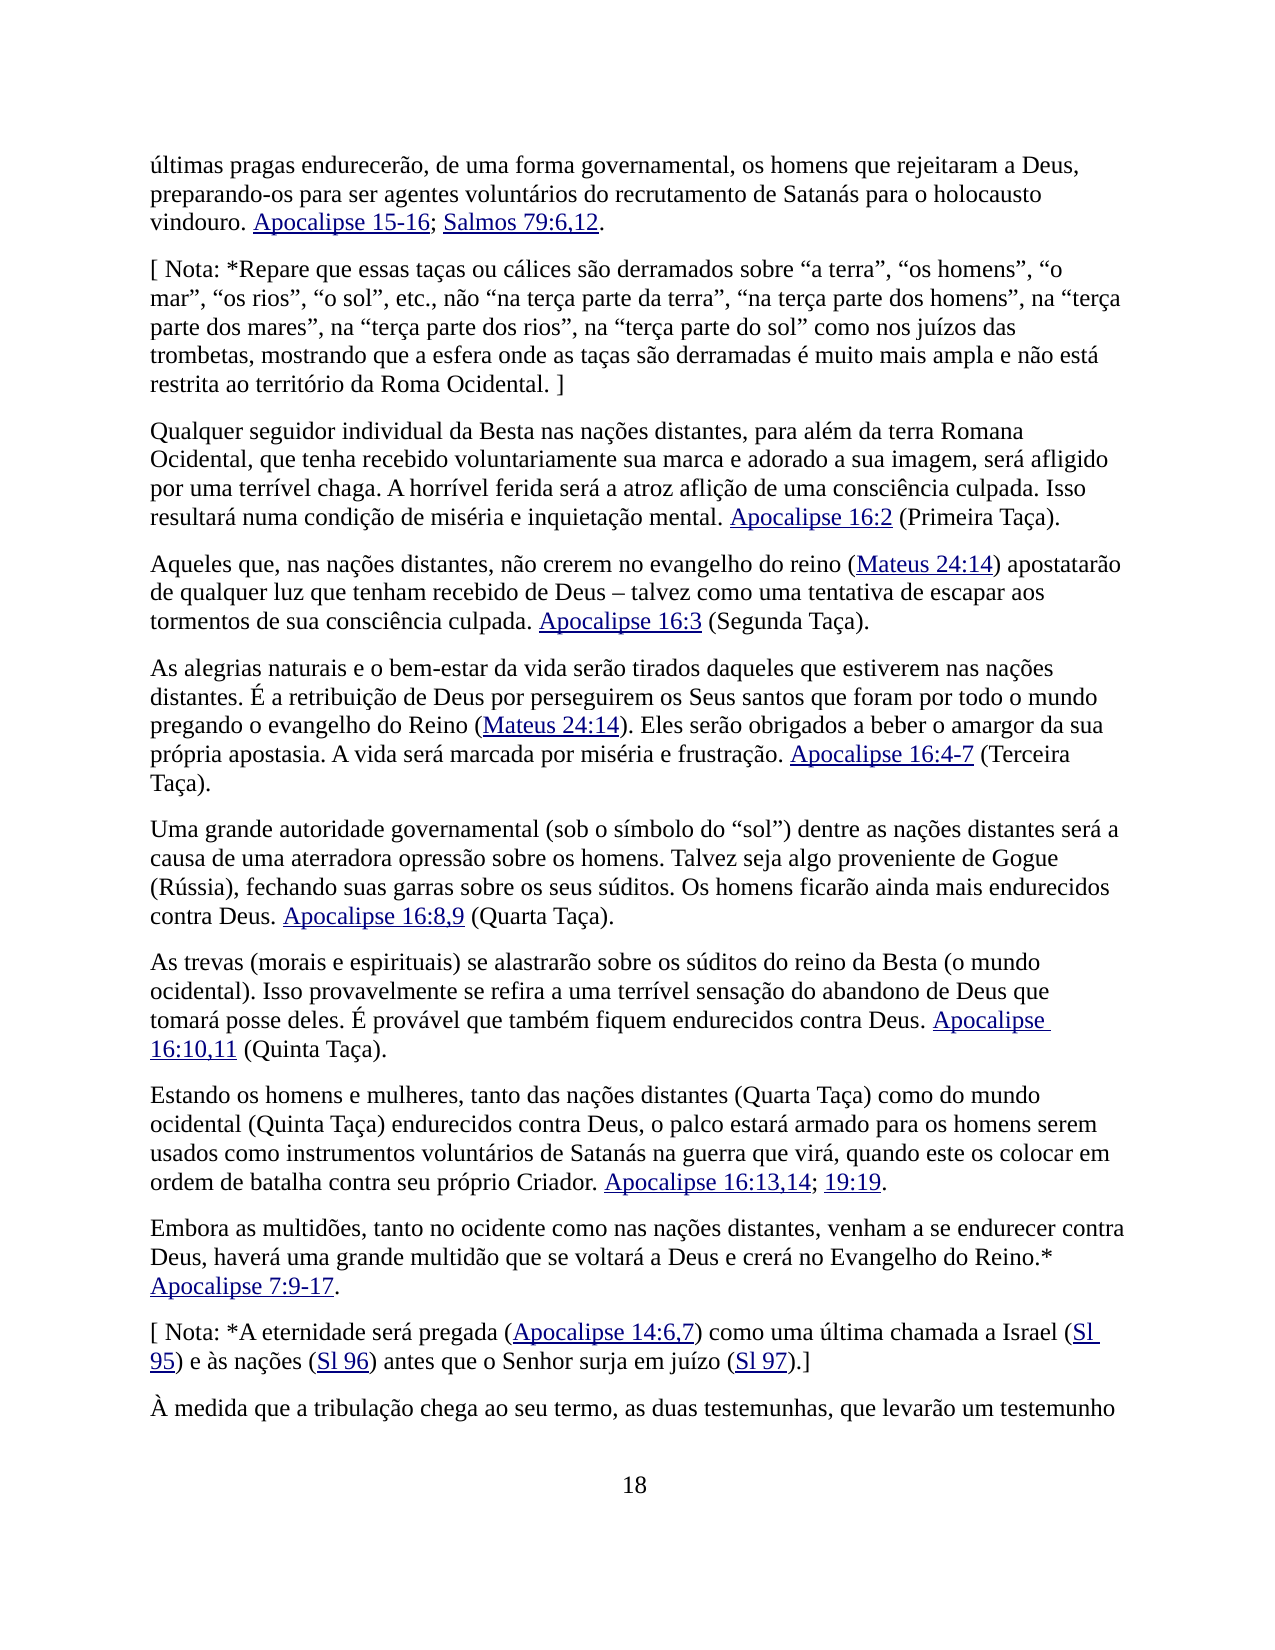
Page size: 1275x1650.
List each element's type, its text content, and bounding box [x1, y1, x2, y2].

text As alegrias naturais e o bem-estar da vida serão tirados daqueles que estiverem nas nações distantes. É a retribuição de Deus por perseguirem os Seus santos que foram por todo o mundo pregando o evangelho do Reino (Mateus 24:14). Eles serão obrigados a beber o amargor da sua própria apostasia. A vida será marcada por miséria e frustração. Apocalipse 16:4-7 (Terceira Taça). [150, 653, 1125, 797]
text Qualquer seguidor individual da Besta nas nações distantes, para além da terra Romana Ocidental, que tenha recebido voluntariamente sua marca e adorado a sua imagem, será afligido por uma terrível chaga. A horrível ferida será a atroz aflição de uma consciência culpada. Isso resultará numa condição de miséria e inquietação mental. Apocalipse 16:2 (Primeira Taça). [150, 416, 1125, 531]
text Embora as multidões, tanto no ocidente como nas nações distantes, venham a se endurecer contra Deus, haverá uma grande multidão que se voltará a Deus e crerá no Evangelho do Reino.* Apocalipse 7:9-17. [150, 1213, 1125, 1299]
text [ Nota: *A eternidade será pregada (Apocalipse 14:6,7) como uma última chamada a Israel (Sl 95) e às nações (Sl 96) antes que o Senhor surja em juízo (Sl 97).] [150, 1317, 1125, 1375]
text últimas pragas endurecerão, de uma forma governamental, os homens que rejeitaram a Deus, preparando-os para ser agentes voluntários do recrutamento de Satanás para o holocausto vindouro. Apocalipse 15-16; Salmos 79:6,12. [150, 150, 1125, 236]
text Estando os homens e mulheres, tanto das nações distantes (Quarta Taça) como do mundo ocidental (Quinta Taça) endurecidos contra Deus, o palco estará armado para os homens serem usados como instrumentos voluntários de Satanás na guerra que virá, quando este os colocar em ordem de batalha contra seu próprio Criador. Apocalipse 16:13,14; 19:19. [150, 1080, 1125, 1195]
text Uma grande autoridade governamental (sob o símbolo do “sol”) dentre as nações distantes será a causa de uma aterradora opressão sobre os homens. Talvez seja algo proveniente de Gogue (Rússia), fechando suas garras sobre os seus súditos. Os homens ficarão ainda mais endurecidos contra Deus. Apocalipse 16:8,9 (Quarta Taça). [150, 814, 1125, 929]
text As trevas (morais e espirituais) se alastrarão sobre os súditos do reino da Besta (o mundo ocidental). Isso provavelmente se refira a uma terrível sensação do abandono de Deus que tomará posse deles. É provável que também fiquem endurecidos contra Deus. Apocalipse 16:10,11 (Quinta Taça). [150, 947, 1125, 1062]
text [ Nota: *Repare que essas taças ou cálices são derramados sobre “a terra”, “os homens”, “o mar”, “os rios”, “o sol”, etc., não “na terça parte da terra”, “na terça parte dos homens”, na “terça parte dos mares”, na “terça parte dos rios”, na “terça parte do sol” como nos juízos das trombetas, mostrando que a esfera onde as taças são derramadas é muito mais ampla e não está restrita ao território da Roma Ocidental. ] [150, 254, 1125, 398]
text Aqueles que, nas nações distantes, não crerem no evangelho do reino (Mateus 24:14) apostatarão de qualquer luz que tenham recebido de Deus – talvez como uma tentativa de escapar aos tormentos de sua consciência culpada. Apocalipse 16:3 (Segunda Taça). [150, 549, 1125, 635]
text À medida que a tribulação chega ao seu termo, as duas testemunhas, que levarão um testemunho [150, 1393, 1125, 1422]
